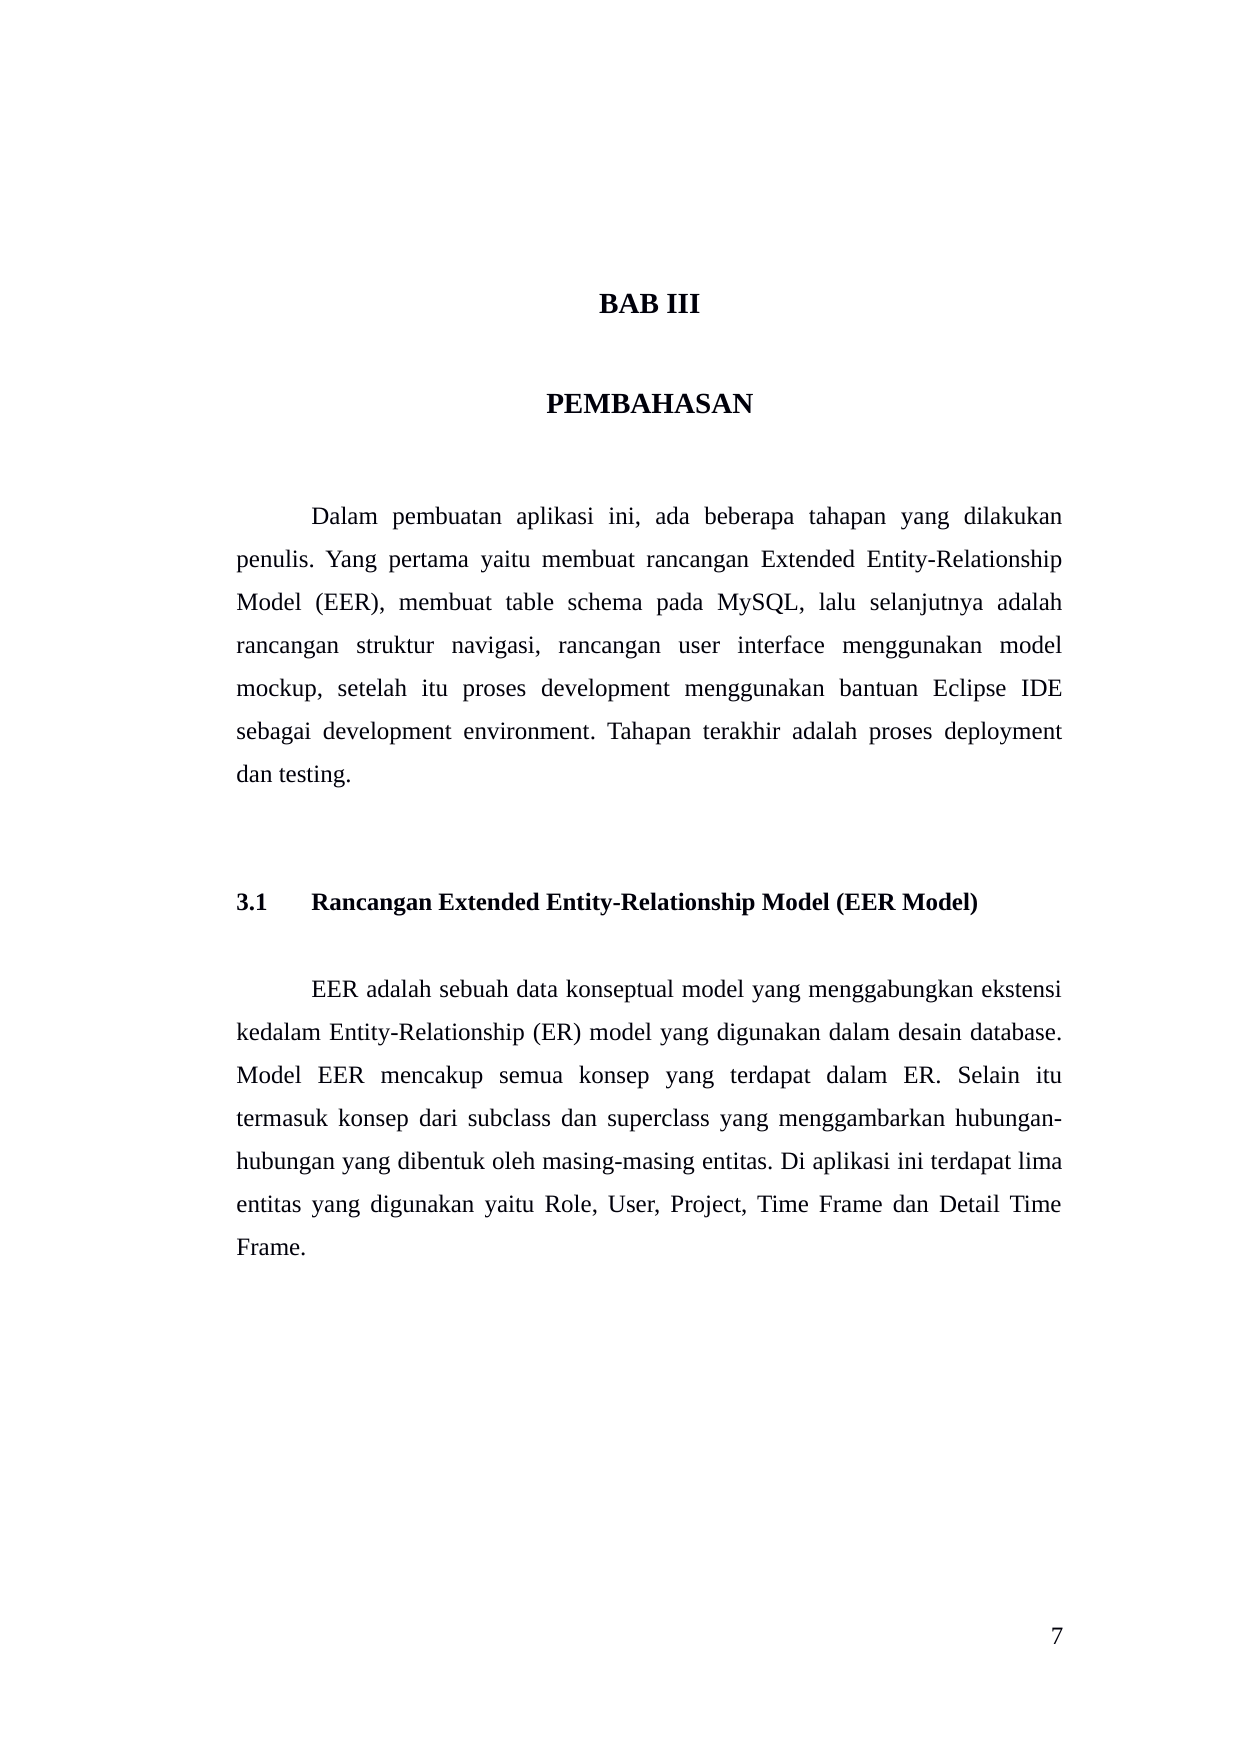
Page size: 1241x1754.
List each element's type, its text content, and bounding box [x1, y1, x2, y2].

subtitle BAB III [236, 286, 1063, 320]
subtitle 3.1 Rancangan Extended Entity-Relationship Model (EER Model) [236, 887, 1063, 916]
text EER adalah sebuah data konseptual model yang menggabungkan ekstensi kedalam Entity-Relationship (ER) model yang digunakan dalam desain database. Model EER mencakup semua konsep yang terdapat dalam ER. Selain itu termasuk konsep dari subclass dan superclass yang menggambarkan hubungan-hubungan yang dibentuk oleh masing-masing entitas. Di aplikasi ini terdapat lima entitas yang digunakan yaitu Role, User, Project, Time Frame dan Detail Time Frame. [236, 931, 1063, 1261]
subtitle PEMBAHASAN [236, 387, 1063, 420]
text Dalam pembuatan aplikasi ini, ada beberapa tahapan yang dilakukan penulis. Yang pertama yaitu membuat rancangan Extended Entity-Relationship Model (EER), membuat table schema pada MySQL, lalu selanjutnya adalah rancangan struktur navigasi, rancangan user interface menggunakan model mockup, setelah itu proses development menggunakan bantuan Eclipse IDE sebagai development environment. Tahapan terakhir adalah proses deployment dan testing. [236, 501, 1063, 788]
